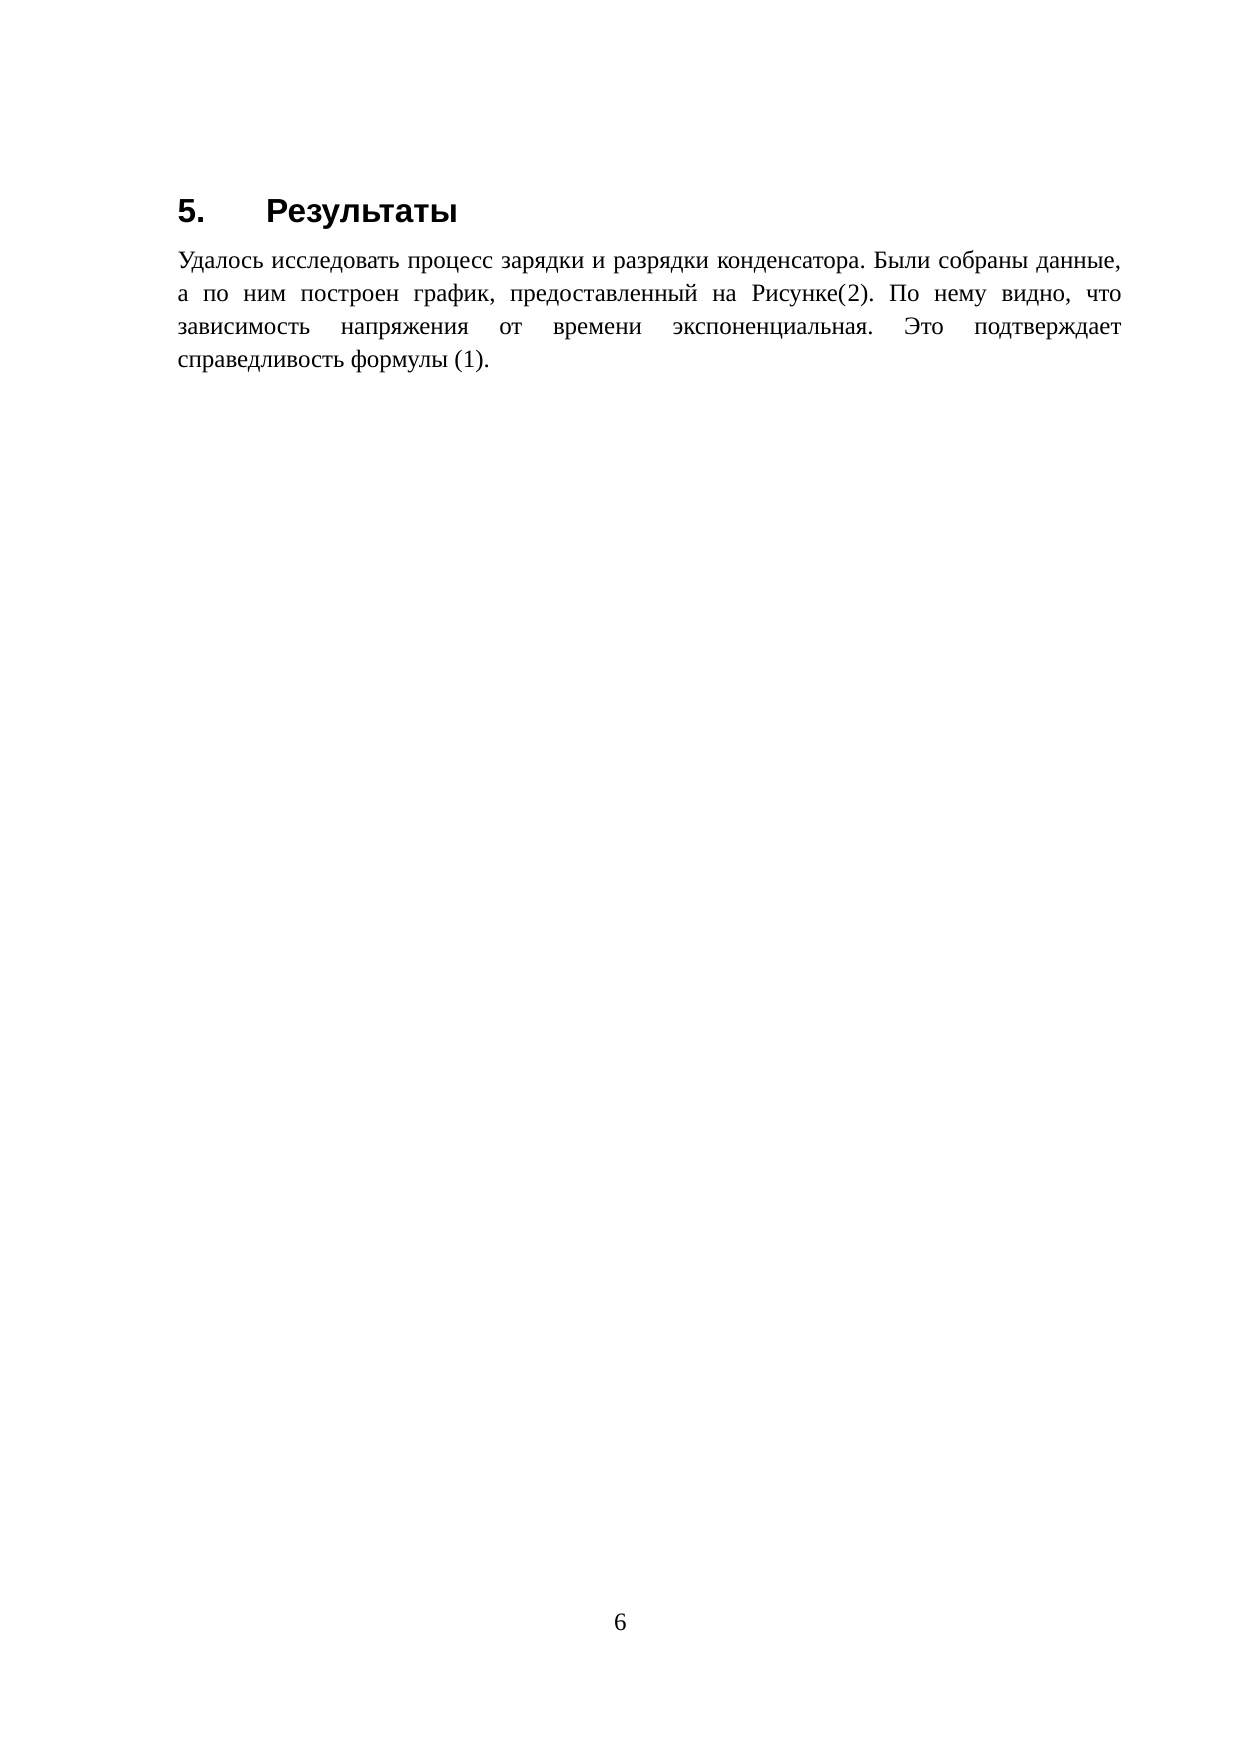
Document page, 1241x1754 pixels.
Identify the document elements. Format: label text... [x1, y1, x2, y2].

text Удалось исследовать процесс зарядки и разрядки конденсатора. Были собраны данные, а по ним построен график, предоставленный на Рисунке(2). По нему видно, что зависимость напряжения от времени экспоненциальная. Это подтверждает справедливость формулы (1). [177, 245, 1122, 373]
subtitle Результаты [177, 191, 1093, 229]
